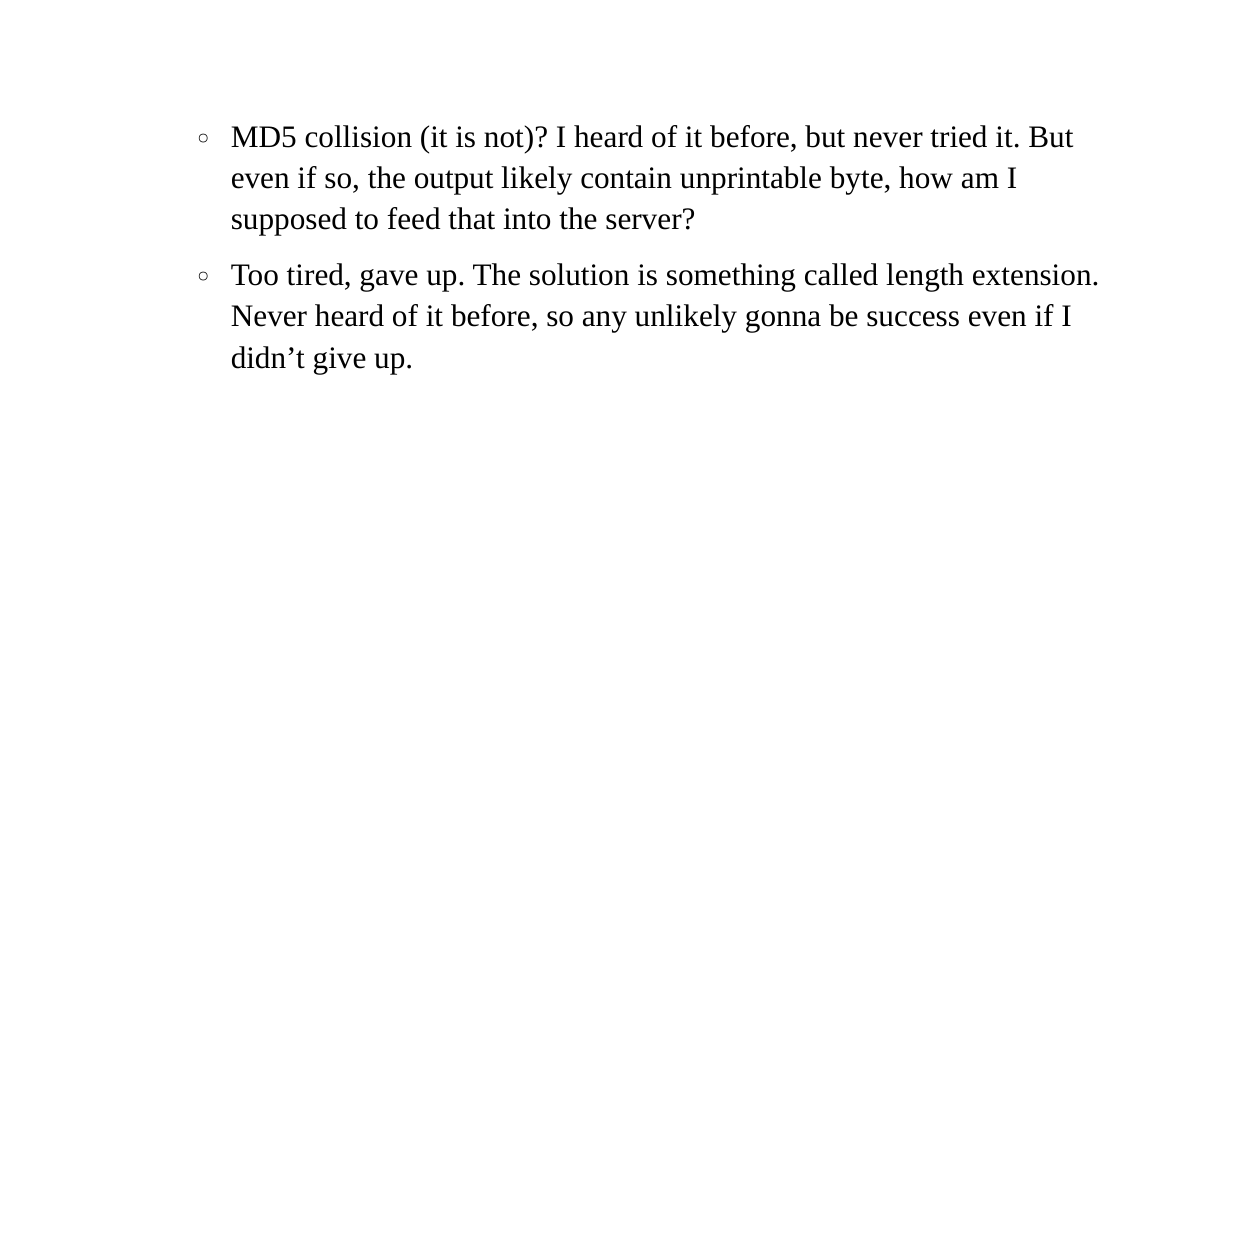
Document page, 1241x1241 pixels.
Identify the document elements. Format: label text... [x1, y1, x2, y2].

list MD5 collision (it is not)? I heard of it before, but never tried it. But even if so, the output likely contain unprintable byte, how am I supposed to feed that into the server? [193, 118, 1122, 237]
list Too tired, gave up. The solution is something called length extension. Never heard of it before, so any unlikely gonna be success even if I didn’t give up. [193, 256, 1122, 375]
